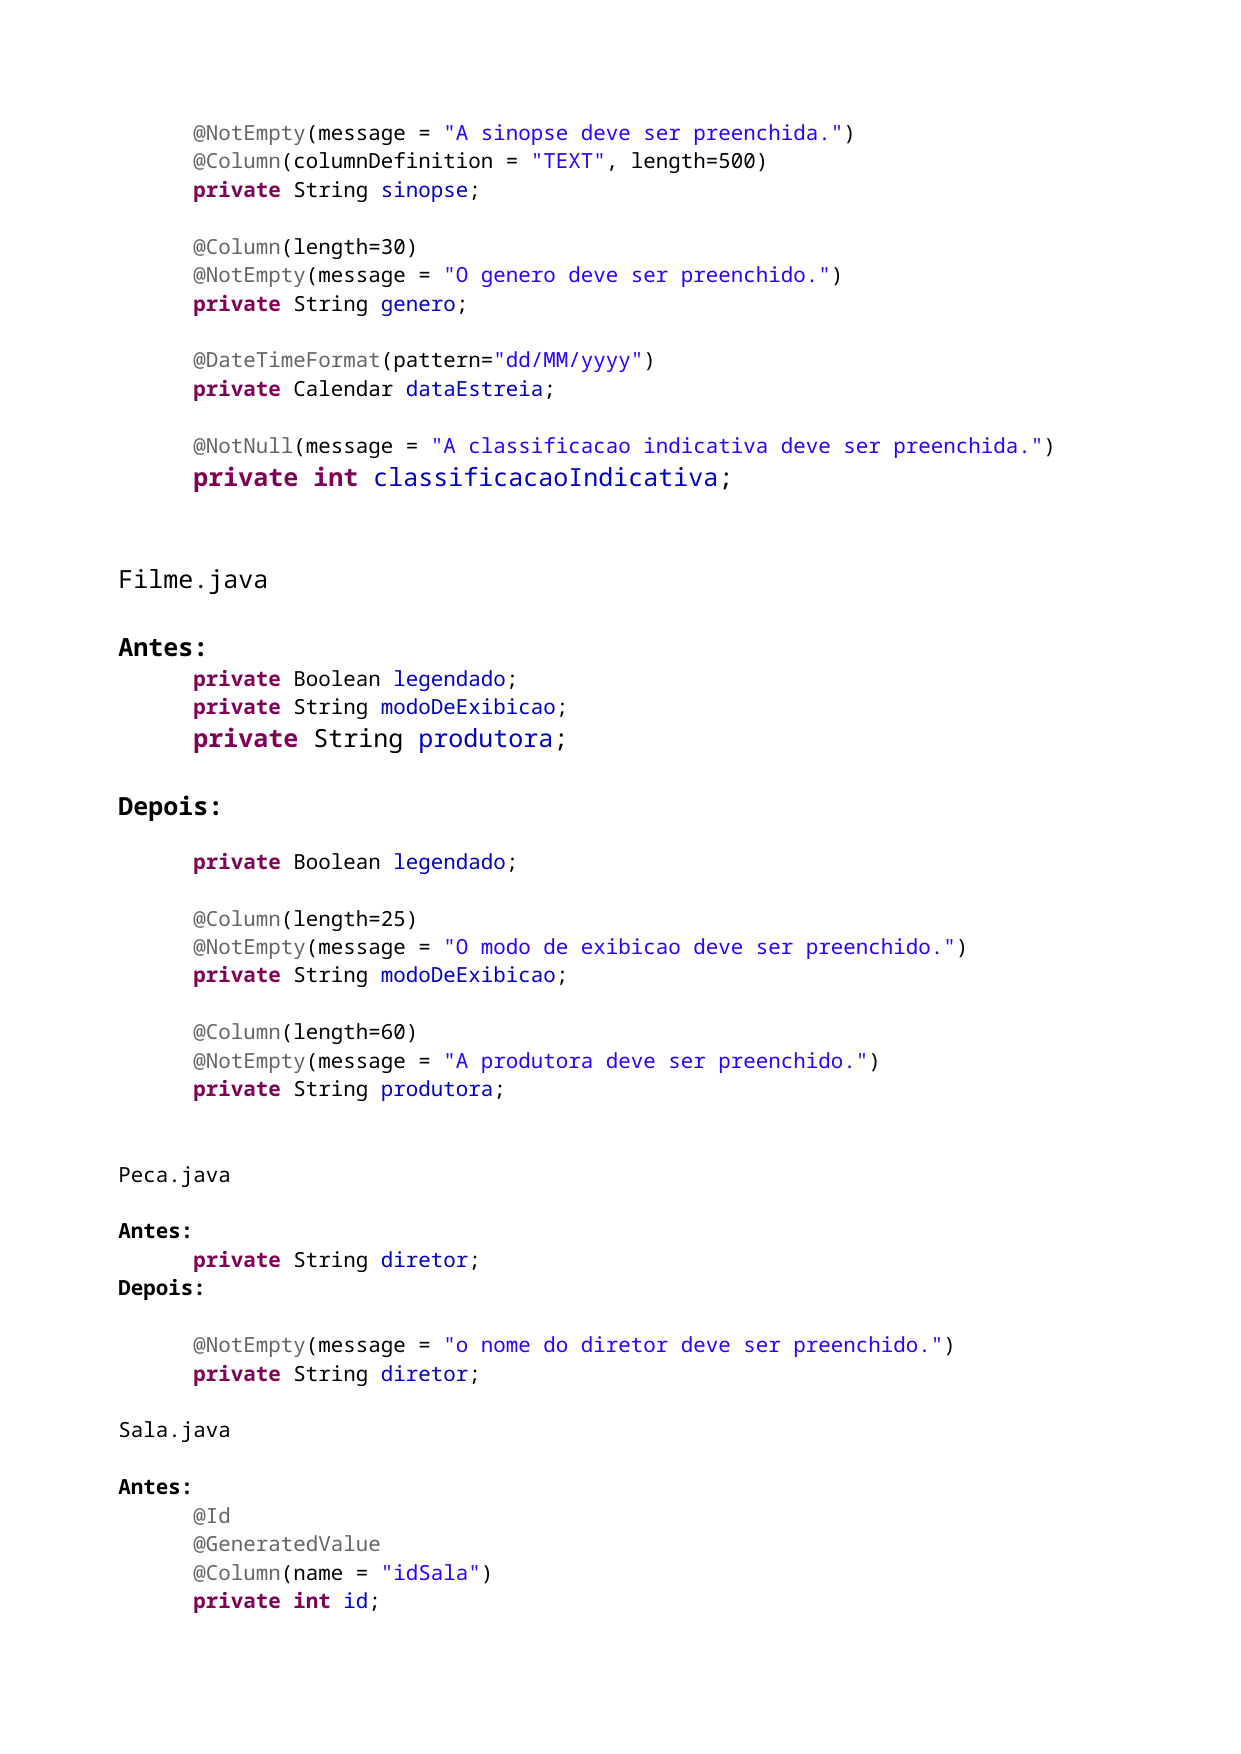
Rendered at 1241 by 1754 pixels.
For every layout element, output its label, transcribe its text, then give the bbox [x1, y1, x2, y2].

text @GeneratedValue [118, 1529, 1122, 1558]
text private String modoDeExibicao; [118, 692, 1122, 721]
text Antes: [118, 630, 1122, 664]
text private String genero; [118, 289, 1122, 317]
text private int classificacaoIndicativa; [118, 459, 1122, 493]
text Depois: [118, 1273, 1122, 1302]
text Sala.java [118, 1416, 1122, 1444]
text private String sinopse; [118, 175, 1122, 203]
text @NotEmpty(message = "A sinopse deve ser preenchida.") [118, 118, 1122, 147]
text private Boolean legendado; [118, 823, 1122, 875]
text @NotEmpty(message = "o nome do diretor deve ser preenchido.") [118, 1330, 1122, 1359]
text @Id [118, 1501, 1122, 1529]
text private String produtora; [118, 1074, 1122, 1103]
text Antes: [118, 1217, 1122, 1245]
text @Column(length=25) [118, 904, 1122, 932]
text @Column(length=60) [118, 1017, 1122, 1046]
text Filme.java [118, 562, 1122, 596]
text private Boolean legendado; [118, 664, 1122, 692]
text private String diretor; [118, 1245, 1122, 1273]
text @Column(length=30) [118, 232, 1122, 260]
text Depois: [118, 789, 1122, 823]
text private Calendar dataEstreia; [118, 374, 1122, 402]
text Antes: [118, 1472, 1122, 1501]
text @NotEmpty(message = "O genero deve ser preenchido.") [118, 260, 1122, 289]
text @Column(columnDefinition = "TEXT", length=500) [118, 147, 1122, 175]
text @Column(name = "idSala") [118, 1558, 1122, 1586]
text private int id; [118, 1586, 1122, 1615]
text @NotEmpty(message = "A produtora deve ser preenchido.") [118, 1046, 1122, 1074]
text private String diretor; [118, 1359, 1122, 1387]
text @NotNull(message = "A classificacao indicativa deve ser preenchida.") [118, 431, 1122, 459]
text @DateTimeFormat(pattern="dd/MM/yyyy") [118, 346, 1122, 374]
text Peca.java [118, 1160, 1122, 1188]
text private String produtora; [118, 721, 1122, 755]
text @NotEmpty(message = "O modo de exibicao deve ser preenchido.") [118, 932, 1122, 961]
text private String modoDeExibicao; [118, 961, 1122, 989]
